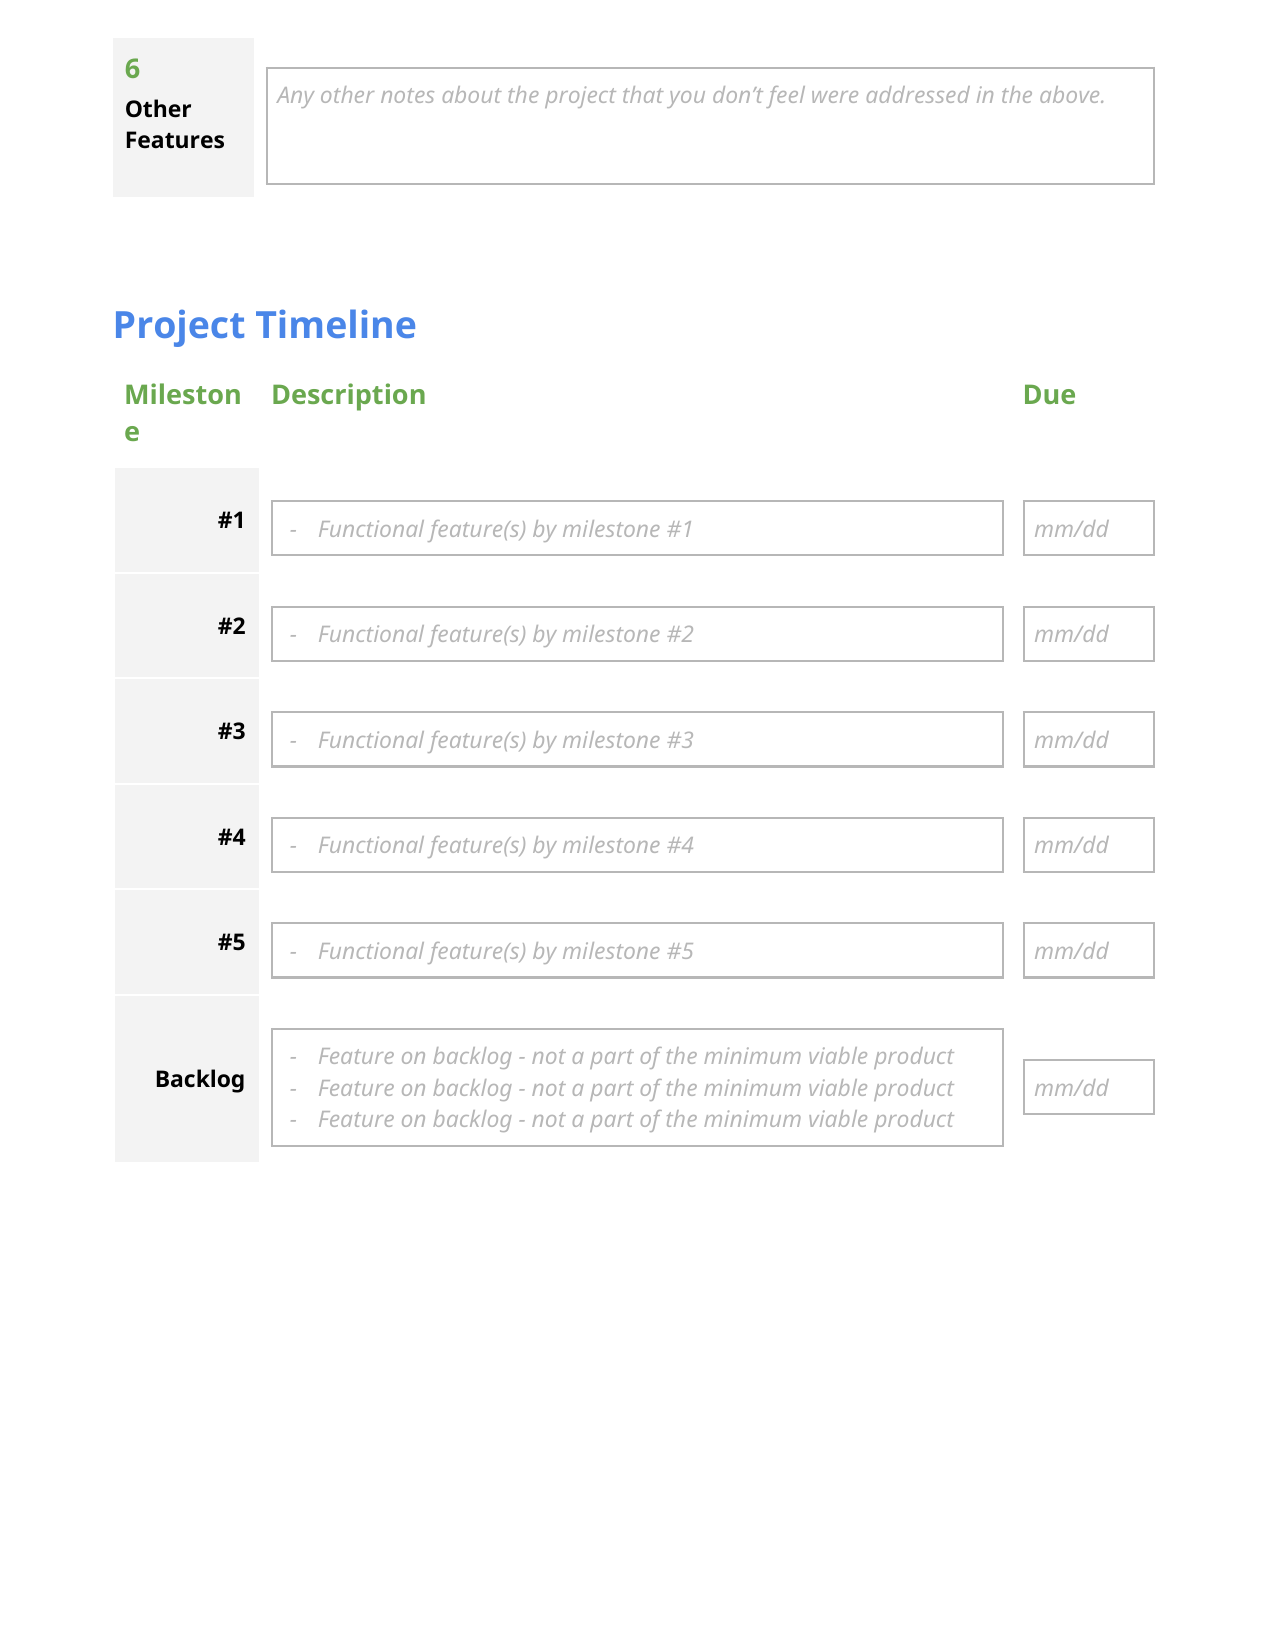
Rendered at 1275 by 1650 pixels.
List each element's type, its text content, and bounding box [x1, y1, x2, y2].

table_cell [1013, 468, 1163, 572]
table_cell [1013, 785, 1163, 888]
table_header Functional feature(s) by milestone #2 [273, 608, 1002, 660]
table_header mm/dd [1025, 713, 1153, 765]
table_cell [1013, 890, 1163, 994]
table_cell [261, 785, 1011, 888]
table_header Functional feature(s) by milestone #1 [273, 502, 1002, 554]
table_header Functional feature(s) by milestone #3 [273, 713, 1002, 765]
table_header [255, 38, 266, 197]
table_cell #1 [115, 468, 259, 572]
table_header mm/dd [1025, 924, 1153, 976]
table_header mm/dd [1025, 502, 1153, 554]
table_header Due [1013, 365, 1163, 466]
table_cell Backlog [115, 996, 259, 1162]
table_cell [261, 574, 1011, 677]
table_cell #2 [115, 574, 259, 677]
table_cell #5 [115, 890, 259, 994]
table_header mm/dd [1025, 1061, 1153, 1113]
table_cell [261, 468, 1011, 572]
table_header Milestone [115, 365, 259, 466]
table_cell [261, 996, 1011, 1162]
table_header Functional feature(s) by milestone #4 [273, 819, 1002, 871]
table_header 6 Other Features [113, 38, 254, 197]
table_header Functional feature(s) by milestone #5 [273, 924, 1002, 976]
table_header [266, 38, 1177, 197]
table_cell [261, 890, 1011, 994]
table_header Feature on backlog - not a part of the minimum viable product Feature on backlog - not a part of the minimum viable product Feature on backlog - not a part of the minimum viable product [273, 1030, 1002, 1144]
table_cell [1013, 996, 1163, 1162]
table_cell [261, 679, 1011, 783]
subtitle Project Timeline [112, 298, 1162, 349]
table_cell #4 [115, 785, 259, 888]
table_cell [1013, 679, 1163, 783]
table_header Description [261, 365, 1011, 466]
table_header mm/dd [1025, 819, 1153, 871]
table_cell #3 [115, 679, 259, 783]
table_header Any other notes about the project that you don’t feel were addressed in the above. [268, 69, 1153, 183]
table_cell [1013, 574, 1163, 677]
table_header mm/dd [1025, 608, 1153, 660]
